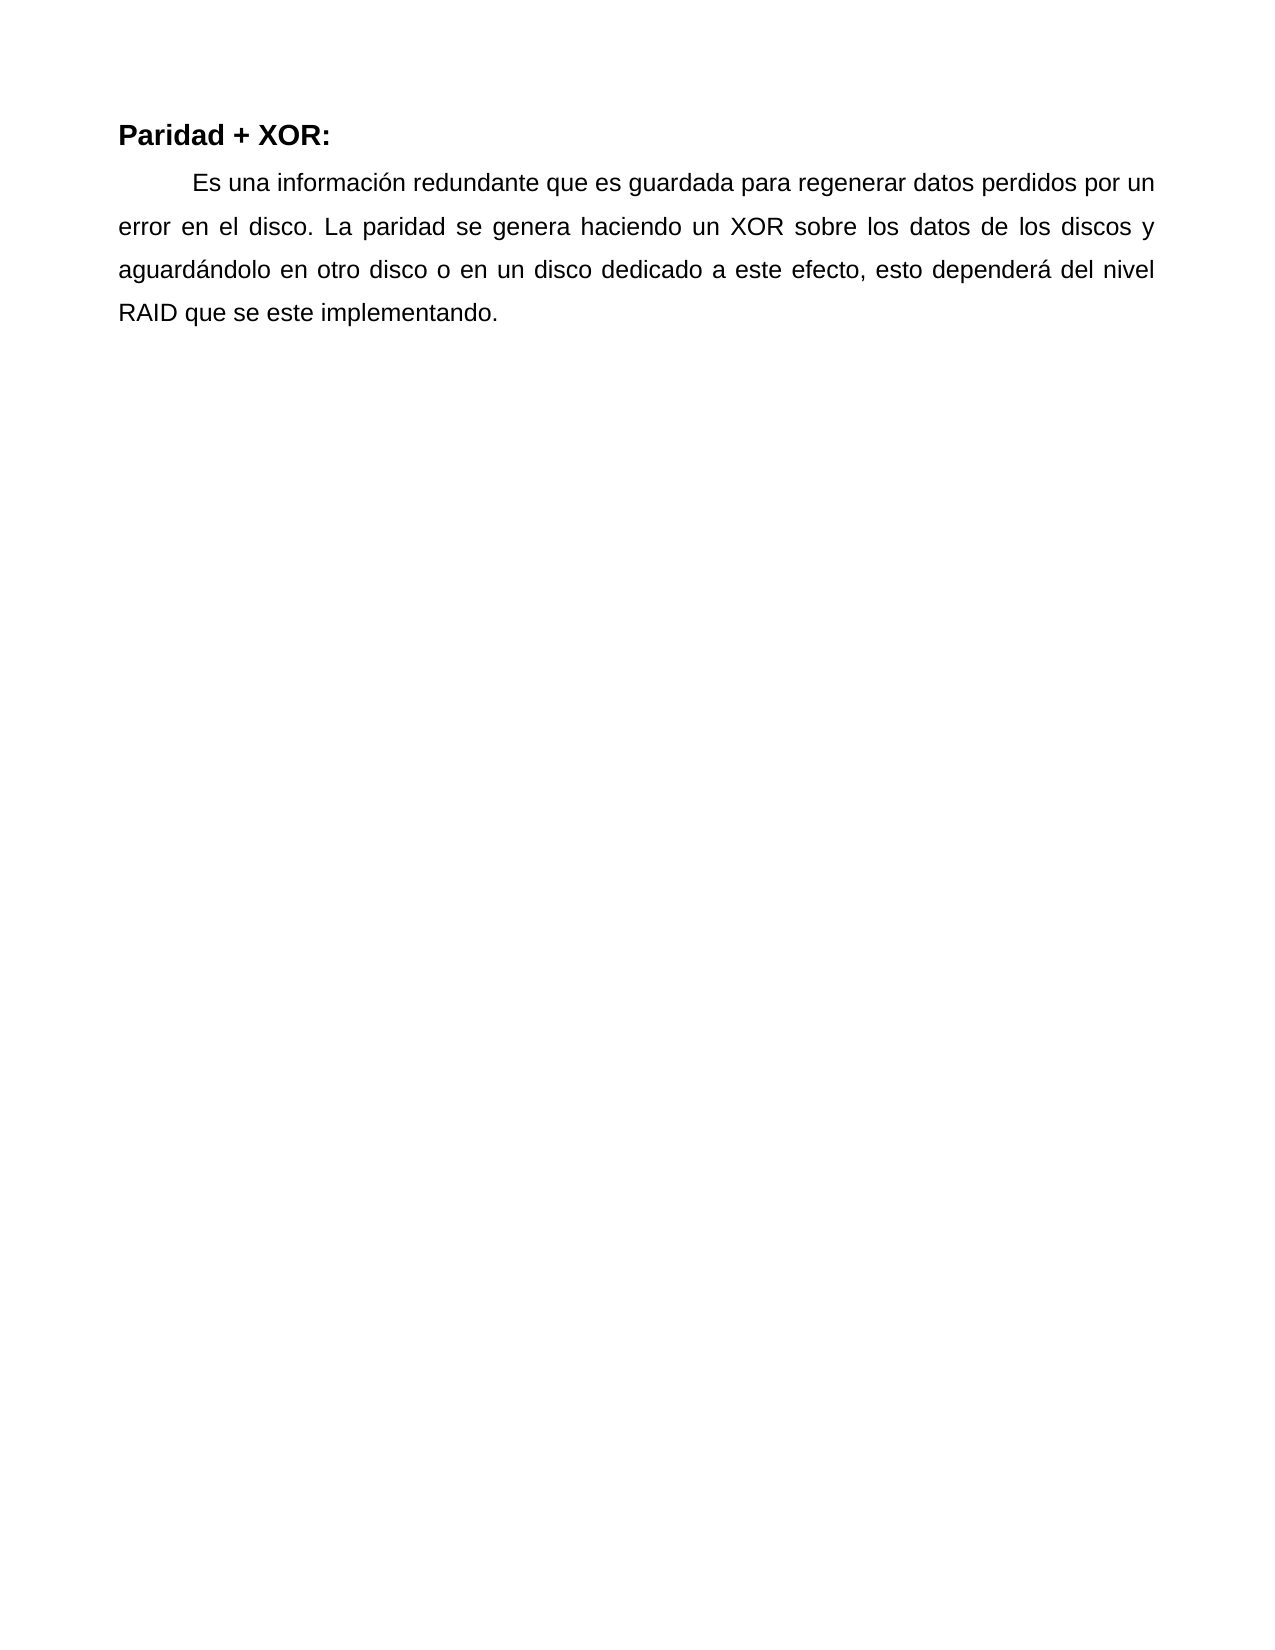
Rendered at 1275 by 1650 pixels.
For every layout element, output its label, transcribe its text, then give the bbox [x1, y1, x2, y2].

text Es una información redundante que es guardada para regenerar datos perdidos por un error en el disco. La paridad se genera haciendo un XOR sobre los datos de los discos y aguardándolo en otro disco o en un disco dedicado a este efecto, esto dependerá del nivel RAID que se este implementando. [118, 168, 1157, 327]
text Paridad + XOR: [118, 118, 1157, 152]
